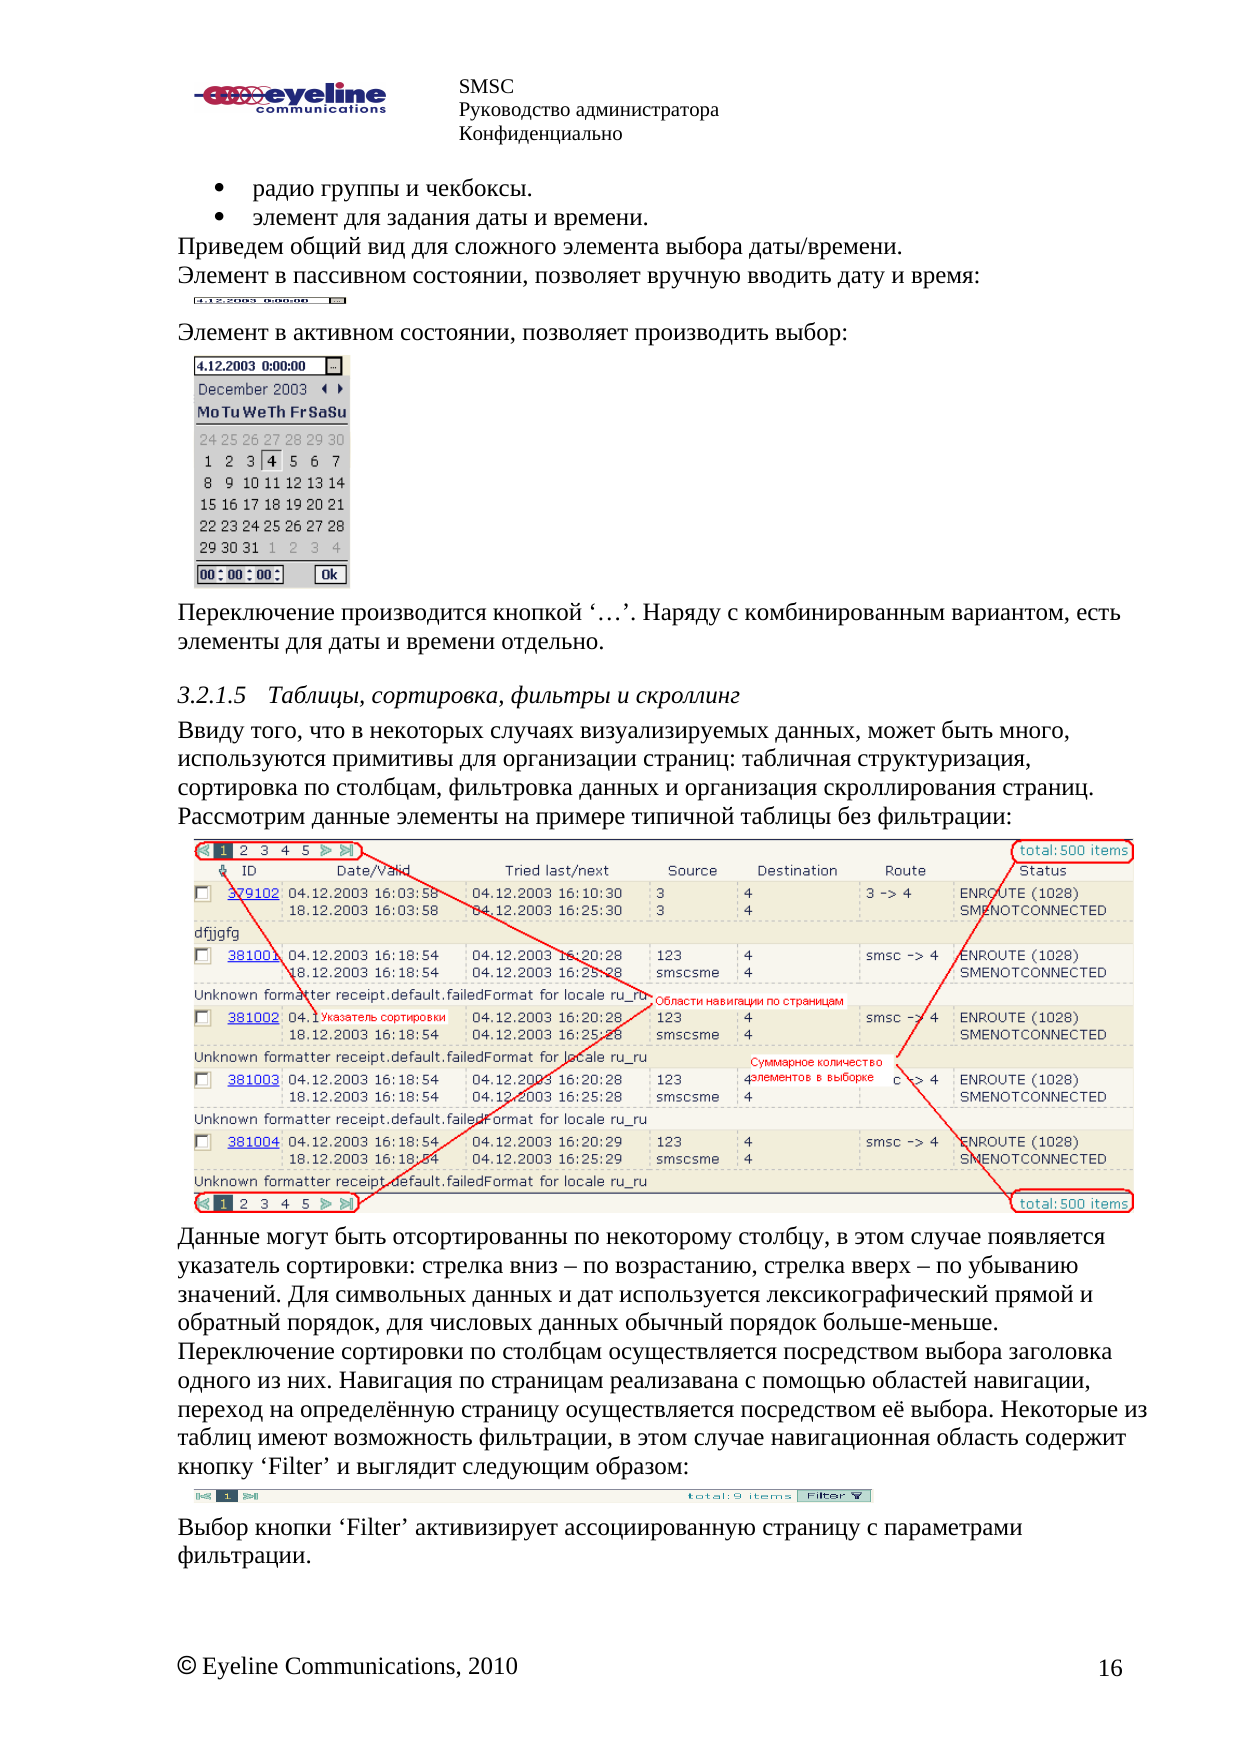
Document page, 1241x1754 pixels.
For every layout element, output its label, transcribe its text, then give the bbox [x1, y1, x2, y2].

picture [193, 838, 1134, 1213]
picture [193, 355, 351, 589]
text Данные могут быть отсортированны по некоторому столбцу, в этом случае появляется указатель сортировки: стрелка вниз – по возрастанию, стрелка вверх – по убыванию значений. Для символьных данных и дат используется лексикографический прямой и обратный порядок, для числовых данных обычный порядок больше-меньше. [177, 1221, 1152, 1336]
text Приведем общий вид для сложного элемента выбора даты/времени. [177, 231, 1152, 260]
picture [193, 297, 348, 304]
text Рассмотрим данные элементы на примере типичной таблицы без фильтрации: [177, 801, 1152, 830]
text Элемент в активном состоянии, позволяет производить выбор: [177, 317, 1152, 346]
text Элемент в пассивном состоянии, позволяет вручную вводить дату и время: [177, 260, 1152, 288]
subtitle Таблицы, сортировка, фильтры и скроллинг [177, 680, 1152, 708]
picture [193, 1489, 874, 1503]
text Ввиду того, что в некоторых случаях визуализируемых данных, может быть много, используются примитивы для организации страниц: табличная структуризация, сортировка по столбцам, фильтровка данных и организация скроллирования страниц. [177, 715, 1152, 801]
picture [194, 82, 386, 113]
list элемент для задания даты и времени. [215, 202, 1152, 231]
list радио группы и чекбоксы. [215, 173, 1152, 202]
text Выбор кнопки ‘Filter’ активизирует ассоциированную страницу с параметрами фильтрации. [177, 1512, 1152, 1569]
text Переключение производится кнопкой ‘…’. Наряду с комбинированным вариантом, есть элементы для даты и времени отдельно. [177, 597, 1152, 655]
text Переключение сортировки по столбцам осуществляется посредством выбора заголовка одного из них. Навигация по страницам реализавана с помощью областей навигации, переход на определённую страницу осуществляется посредством её выбора. Некоторые из таблиц имеют возможность фильтрации, в этом случае навигационная область содержит кнопку ‘Filter’ и выглядит следующим образом: [177, 1336, 1152, 1480]
